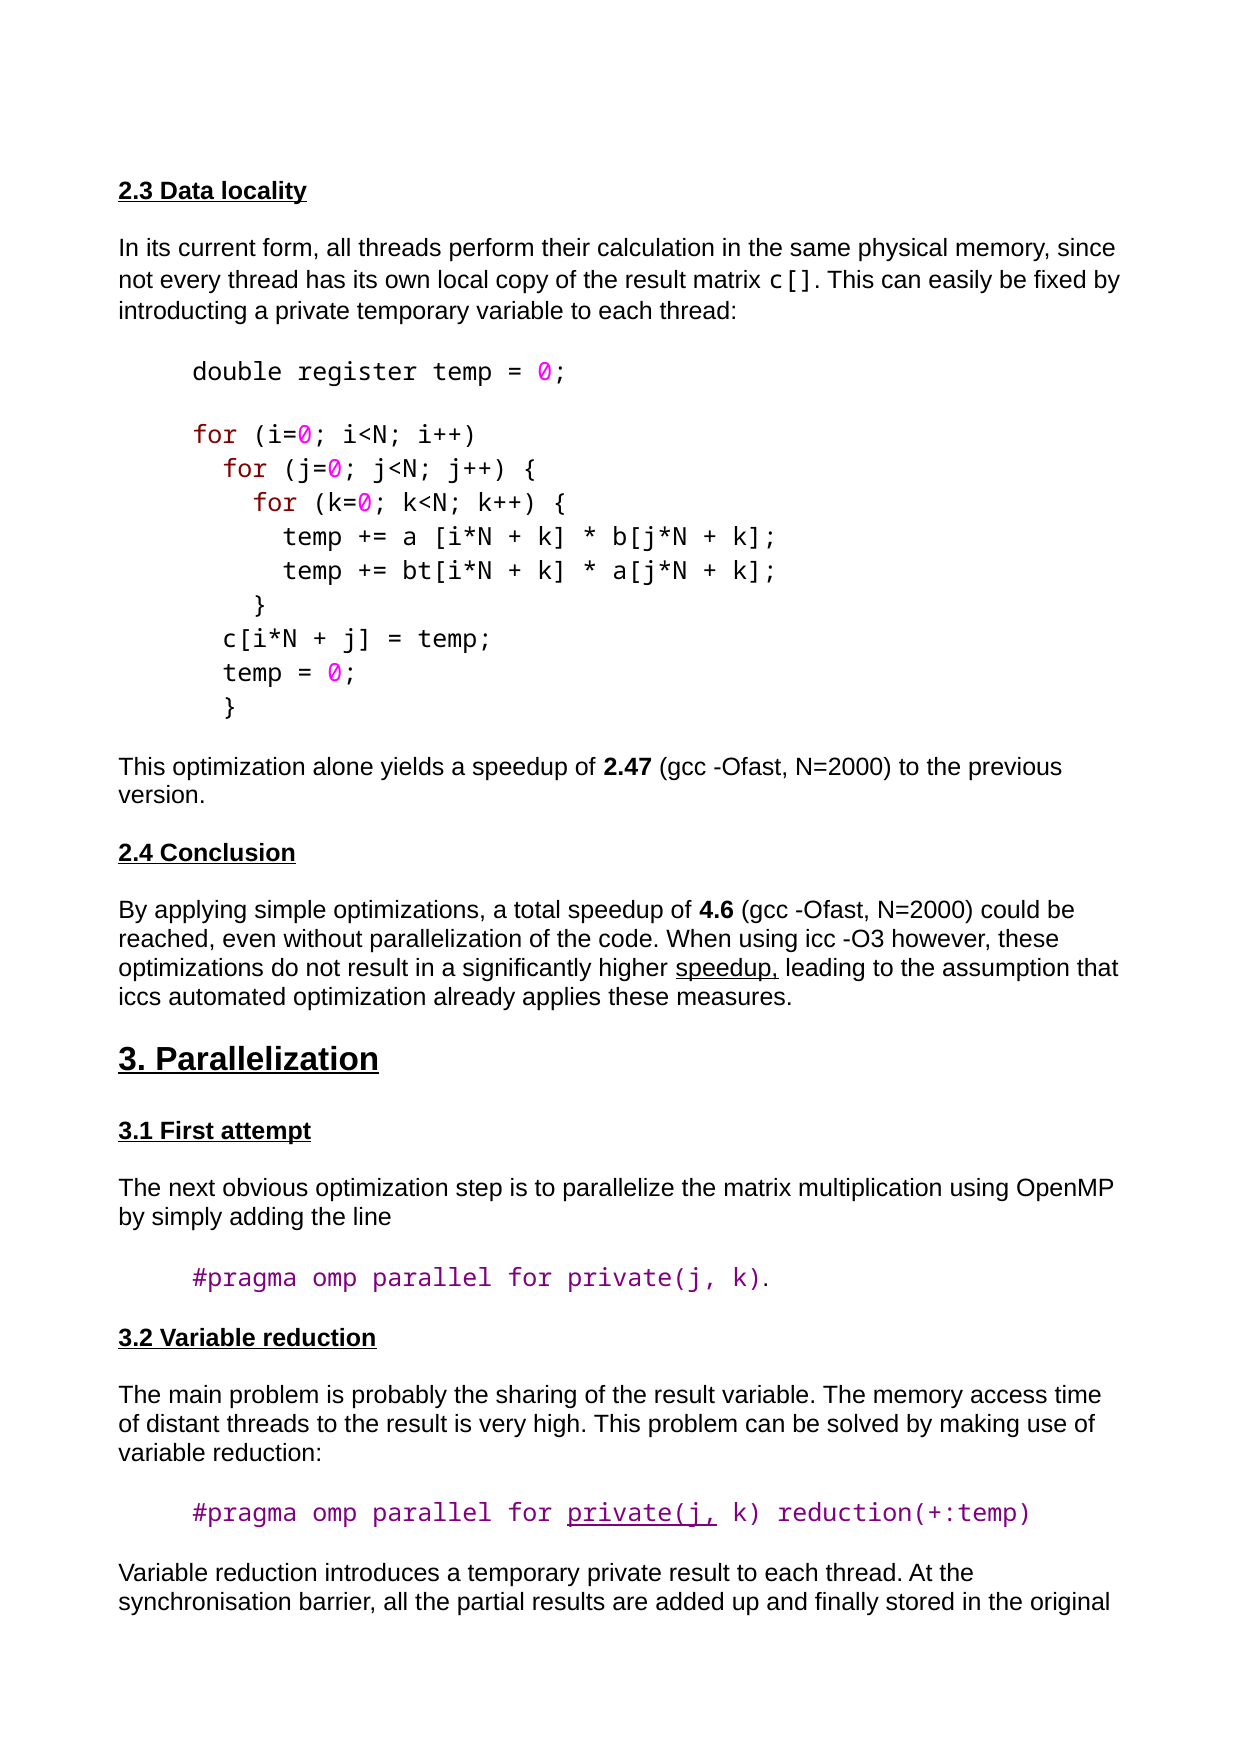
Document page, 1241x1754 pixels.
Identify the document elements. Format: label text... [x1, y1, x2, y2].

text for (j=0; j<N; j++) { [118, 450, 1122, 484]
text The main problem is probably the sharing of the result variable. The memory access time of distant threads to the result is very high. This problem can be solved by making use of variable reduction: [118, 1380, 1122, 1466]
text temp = 0; [118, 655, 1122, 689]
text double register temp = 0; [118, 353, 1122, 387]
text temp += a [i*N + k] * b[j*N + k]; [118, 518, 1122, 552]
text 2.3 Data locality [118, 176, 1122, 204]
text The next obvious optimization step is to parallelize the matrix multiplication using OpenMP by simply adding the line [118, 1173, 1122, 1231]
text } [118, 689, 1122, 723]
text 3. Parallelization [118, 1039, 1122, 1077]
text This optimization alone yields a speedup of 2.47 (gcc -Ofast, N=2000) to the previous version. [118, 752, 1122, 809]
text 3.1 First attempt [118, 1116, 1122, 1145]
text 3.2 Variable reduction [118, 1322, 1122, 1351]
text Variable reduction introduces a temporary private result to each thread. At the synchronisation barrier, all the partial results are added up and finally stored in the original [118, 1558, 1122, 1615]
text #pragma omp parallel for private(j, k) reduction(+:temp) [118, 1495, 1122, 1529]
text c[i*N + j] = temp; [118, 621, 1122, 655]
text By applying simple optimizations, a total speedup of 4.6 (gcc -Ofast, N=2000) could be reached, even without parallelization of the code. When using icc -O3 however, these optimizations do not result in a significantly higher speedup, leading to the assumption that iccs automated optimization already applies these measures. [118, 895, 1122, 1010]
text #pragma omp parallel for private(j, k). [118, 1260, 1122, 1294]
text 2.4 Conclusion [118, 838, 1122, 867]
text for (i=0; i<N; i++) [118, 416, 1122, 450]
text } [118, 587, 1122, 621]
text In its current form, all threads perform their calculation in the same physical memory, since not every thread has its own local copy of the result matrix c[]. This can easily be fixed by introducting a private temporary variable to each thread: [118, 233, 1122, 325]
text for (k=0; k<N; k++) { [118, 484, 1122, 518]
text temp += bt[i*N + k] * a[j*N + k]; [118, 552, 1122, 587]
